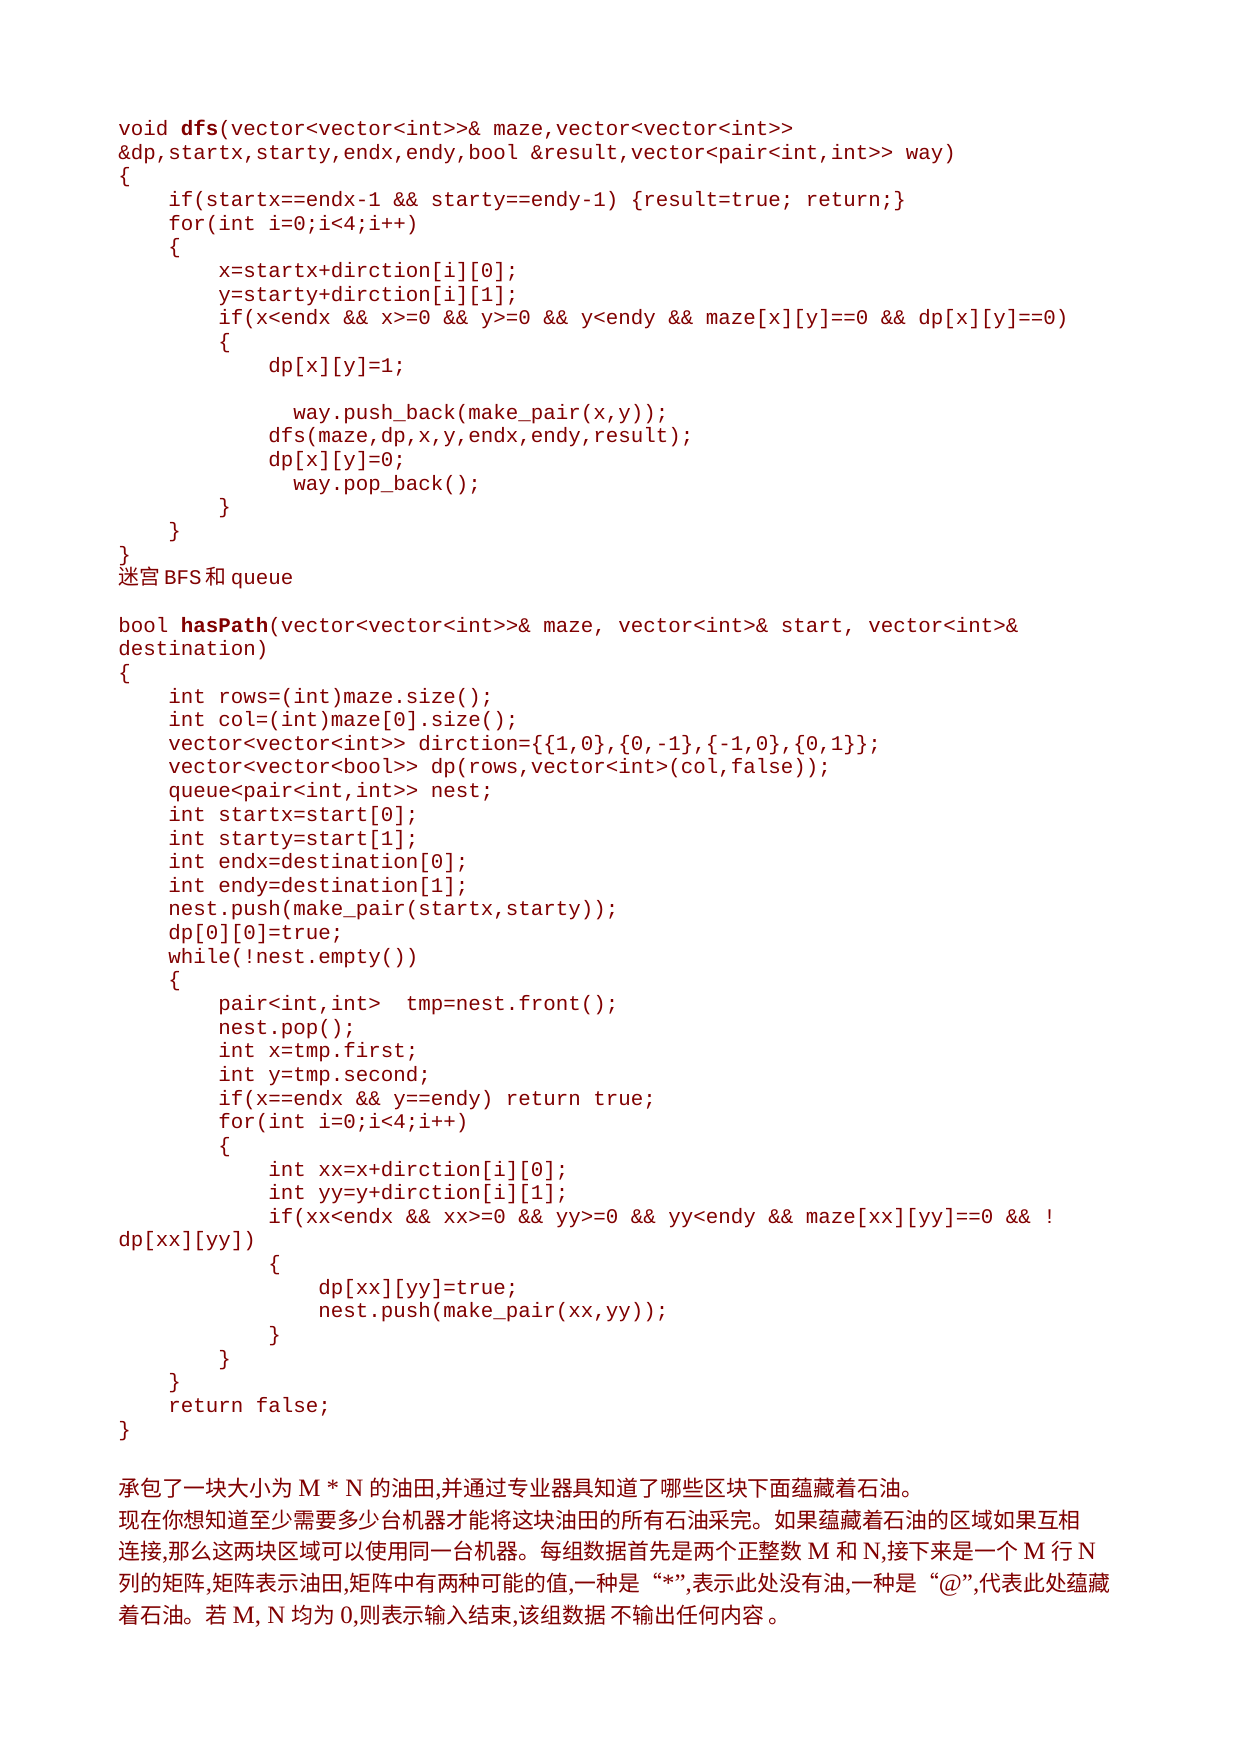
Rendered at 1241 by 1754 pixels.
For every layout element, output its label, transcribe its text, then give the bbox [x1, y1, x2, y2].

text dp[0][0]=true; [118, 922, 1122, 946]
text while(!nest.empty()) [118, 946, 1122, 969]
text { [118, 1135, 1122, 1158]
text int endy=destination[1]; [118, 875, 1122, 898]
text for(int i=0;i<4;i++) [118, 1111, 1122, 1135]
text { [118, 969, 1122, 993]
text vector<vector<bool>> dp(rows,vector<int>(col,false)); [118, 757, 1122, 780]
text } [118, 1371, 1122, 1395]
text dp[x][y]=0; [118, 449, 1122, 473]
text queue<pair<int,int>> nest; [118, 780, 1122, 804]
text way.pop_back(); [118, 473, 1122, 496]
text int endx=destination[0]; [118, 851, 1122, 875]
text for(int i=0;i<4;i++) [118, 213, 1122, 236]
text } [118, 1324, 1122, 1348]
text nest.push(make_pair(xx,yy)); [118, 1300, 1122, 1324]
text } [118, 496, 1122, 520]
text { [118, 1253, 1122, 1277]
text dp[x][y]=1; [118, 354, 1122, 378]
text dfs(maze,dp,x,y,endx,endy,result); [118, 426, 1122, 449]
text return false; [118, 1395, 1122, 1419]
text if(x<endx && x>=0 && y>=0 && y<endy && maze[x][y]==0 && dp[x][y]==0) [118, 307, 1122, 331]
text { [118, 331, 1122, 354]
text int y=tmp.second; [118, 1064, 1122, 1088]
text int starty=start[1]; [118, 827, 1122, 851]
text { [118, 165, 1122, 189]
text way.push_back(make_pair(x,y)); [118, 402, 1122, 426]
text nest.push(make_pair(startx,starty)); [118, 898, 1122, 922]
text 迷宫BFS和queue [118, 567, 1122, 591]
text y=starty+dirction[i][1]; [118, 284, 1122, 307]
text if(xx<endx && xx>=0 && yy>=0 && yy<endy && maze[xx][yy]==0 && !dp[xx][yy]) [118, 1206, 1122, 1253]
text } [118, 1348, 1122, 1371]
text dp[xx][yy]=true; [118, 1277, 1122, 1300]
text } [118, 1419, 1122, 1442]
text bool hasPath(vector<vector<int>>& maze, vector<int>& start, vector<int>& destination) [118, 615, 1122, 662]
text if(x==endx && y==endy) return true; [118, 1088, 1122, 1111]
text void dfs(vector<vector<int>>& maze,vector<vector<int>> &dp,startx,starty,endx,endy,bool &result,vector<pair<int,int>> way) [118, 118, 1122, 165]
text { [118, 236, 1122, 260]
text x=startx+dirction[i][0]; [118, 260, 1122, 284]
text 着石油。若 M, N 均为 0,则表示输入结束,该组数据 不输出任何内容 。 [118, 1598, 1122, 1629]
text } [118, 544, 1122, 567]
text int col=(int)maze[0].size(); [118, 709, 1122, 733]
text 连接,那么这两块区域可以使用同一台机器。每组数据首先是两个正整数 M 和 N,接下来是一个 M 行N 列的矩阵,矩阵表示油田,矩阵中有两种可能的值,一种是“*”,表示此处没有油,一种是“@”,代表此处蕴藏 [118, 1534, 1122, 1598]
text 现在你想知道至少需要多少台机器才能将这块油田的所有石油采完。如果蕴藏着石油的区域如果互相 [118, 1503, 1122, 1534]
text int startx=start[0]; [118, 804, 1122, 827]
text int yy=y+dirction[i][1]; [118, 1182, 1122, 1206]
text { [118, 662, 1122, 686]
text int xx=x+dirction[i][0]; [118, 1158, 1122, 1182]
text pair<int,int> tmp=nest.front(); [118, 993, 1122, 1017]
text } [118, 520, 1122, 544]
text if(startx==endx-1 && starty==endy-1) {result=true; return;} [118, 189, 1122, 213]
text int rows=(int)maze.size(); [118, 686, 1122, 709]
text 承包了一块大小为 M * N 的油田,并通过专业器具知道了哪些区块下面蕴藏着石油。 [118, 1471, 1122, 1503]
text vector<vector<int>> dirction={{1,0},{0,-1},{-1,0},{0,1}}; [118, 733, 1122, 757]
text int x=tmp.first; [118, 1040, 1122, 1064]
text nest.pop(); [118, 1017, 1122, 1040]
